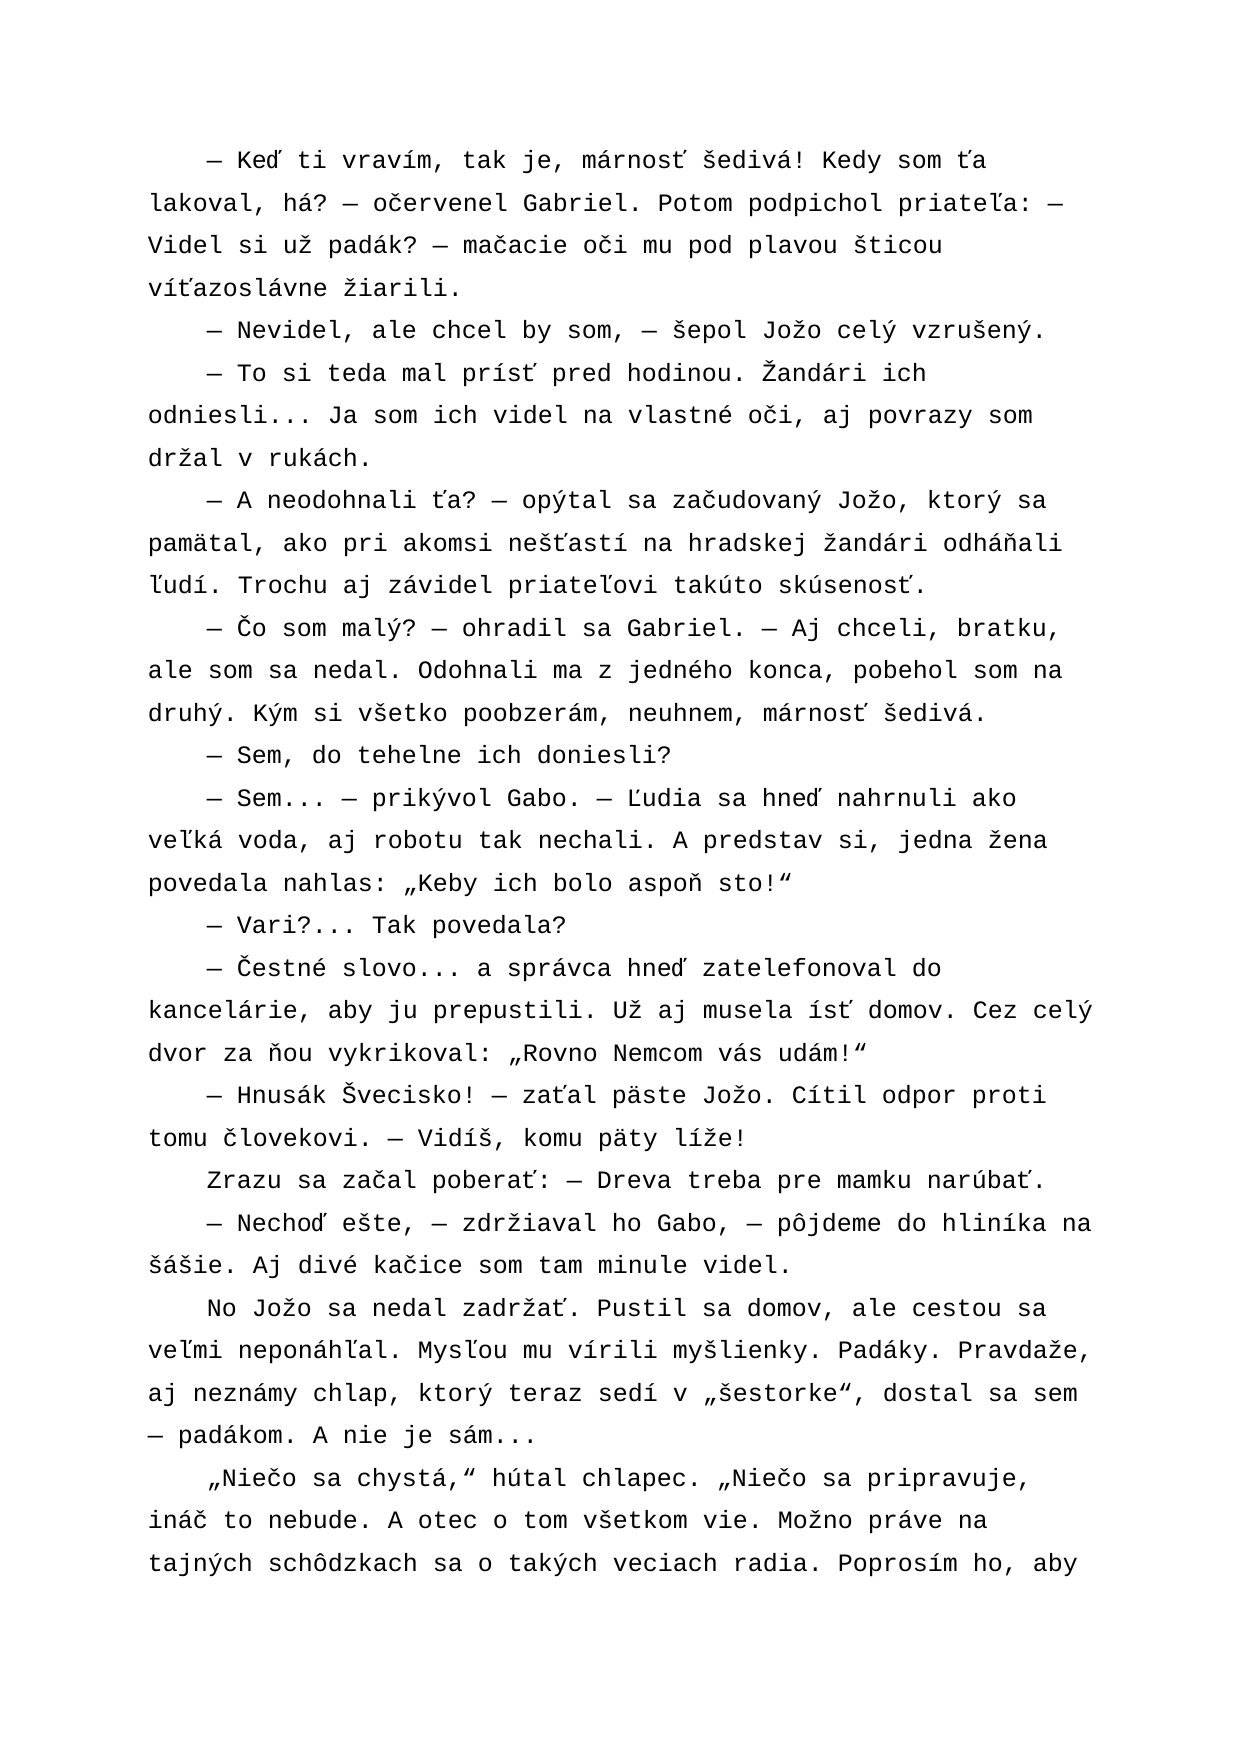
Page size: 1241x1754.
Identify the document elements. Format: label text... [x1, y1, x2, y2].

text — Nechoď ešte, — zdržiaval ho Gabo, — pôjdeme do hliníka na šášie. Aj divé kačice som tam minule videl. [148, 1210, 1093, 1281]
text — Nevidel, ale chcel by som, — šepol Jožo celý vzrušený. [148, 318, 1093, 346]
text „Niečo sa chystá,“ hútal chlapec. „Niečo sa pripravuje, ináč to nebude. A otec o tom všetkom vie. Možno práve na tajných schôdzkach sa o takých veciach radia. Poprosím ho, aby [148, 1465, 1093, 1578]
text — Čo som malý? — ohradil sa Gabriel. — Aj chceli, bratku, ale som sa nedal. Odohnali ma z jedného konca, pobehol som na druhý. Kým si všetko poobzerám, neuhnem, márnosť šedivá. [148, 615, 1093, 728]
text — Sem, do tehelne ich doniesli? [148, 743, 1093, 771]
text Zrazu sa začal poberať: — Dreva treba pre mamku narúbať. [148, 1168, 1093, 1196]
text — Čestné slovo... a správca hneď zatelefonoval do kancelárie, aby ju prepustili. Už aj musela ísť domov. Cez celý dvor za ňou vykrikoval: „Rovno Nemcom vás udám!“ [148, 955, 1093, 1068]
text No Jožo sa nedal zadržať. Pustil sa domov, ale cestou sa veľmi neponáhľal. Mysľou mu vírili myšlienky. Padáky. Pravdaže, aj neznámy chlap, ktorý teraz sedí v „šestorke“, dostal sa sem — padákom. A nie je sám... [148, 1295, 1093, 1451]
text — Hnusák Švecisko! — zaťal päste Jožo. Cítil odpor proti tomu človekovi. — Vidíš, komu päty líže! [148, 1083, 1093, 1153]
text — Sem... — prikývol Gabo. — Ľudia sa hneď nahrnuli ako veľká voda, aj robotu tak nechali. A predstav si, jedna žena povedala nahlas: „Keby ich bolo aspoň sto!“ [148, 785, 1093, 898]
text — Vari?... Tak povedala? [148, 913, 1093, 941]
text — A neodohnali ťa? — opýtal sa začudovaný Jožo, ktorý sa pamätal, ako pri akomsi nešťastí na hradskej žandári odháňali ľudí. Trochu aj závidel priateľovi takúto skúsenosť. [148, 488, 1093, 601]
text — To si teda mal prísť pred hodinou. Žandári ich odniesli... Ja som ich videl na vlastné oči, aj povrazy som držal v rukách. [148, 360, 1093, 473]
text — Keď ti vravím, tak je, márnosť šedivá! Kedy som ťa lakoval, há? — očervenel Gabriel. Potom podpichol priateľa: — Videl si už padák? — mačacie oči mu pod plavou šticou víťazoslávne žiarili. [148, 148, 1093, 303]
